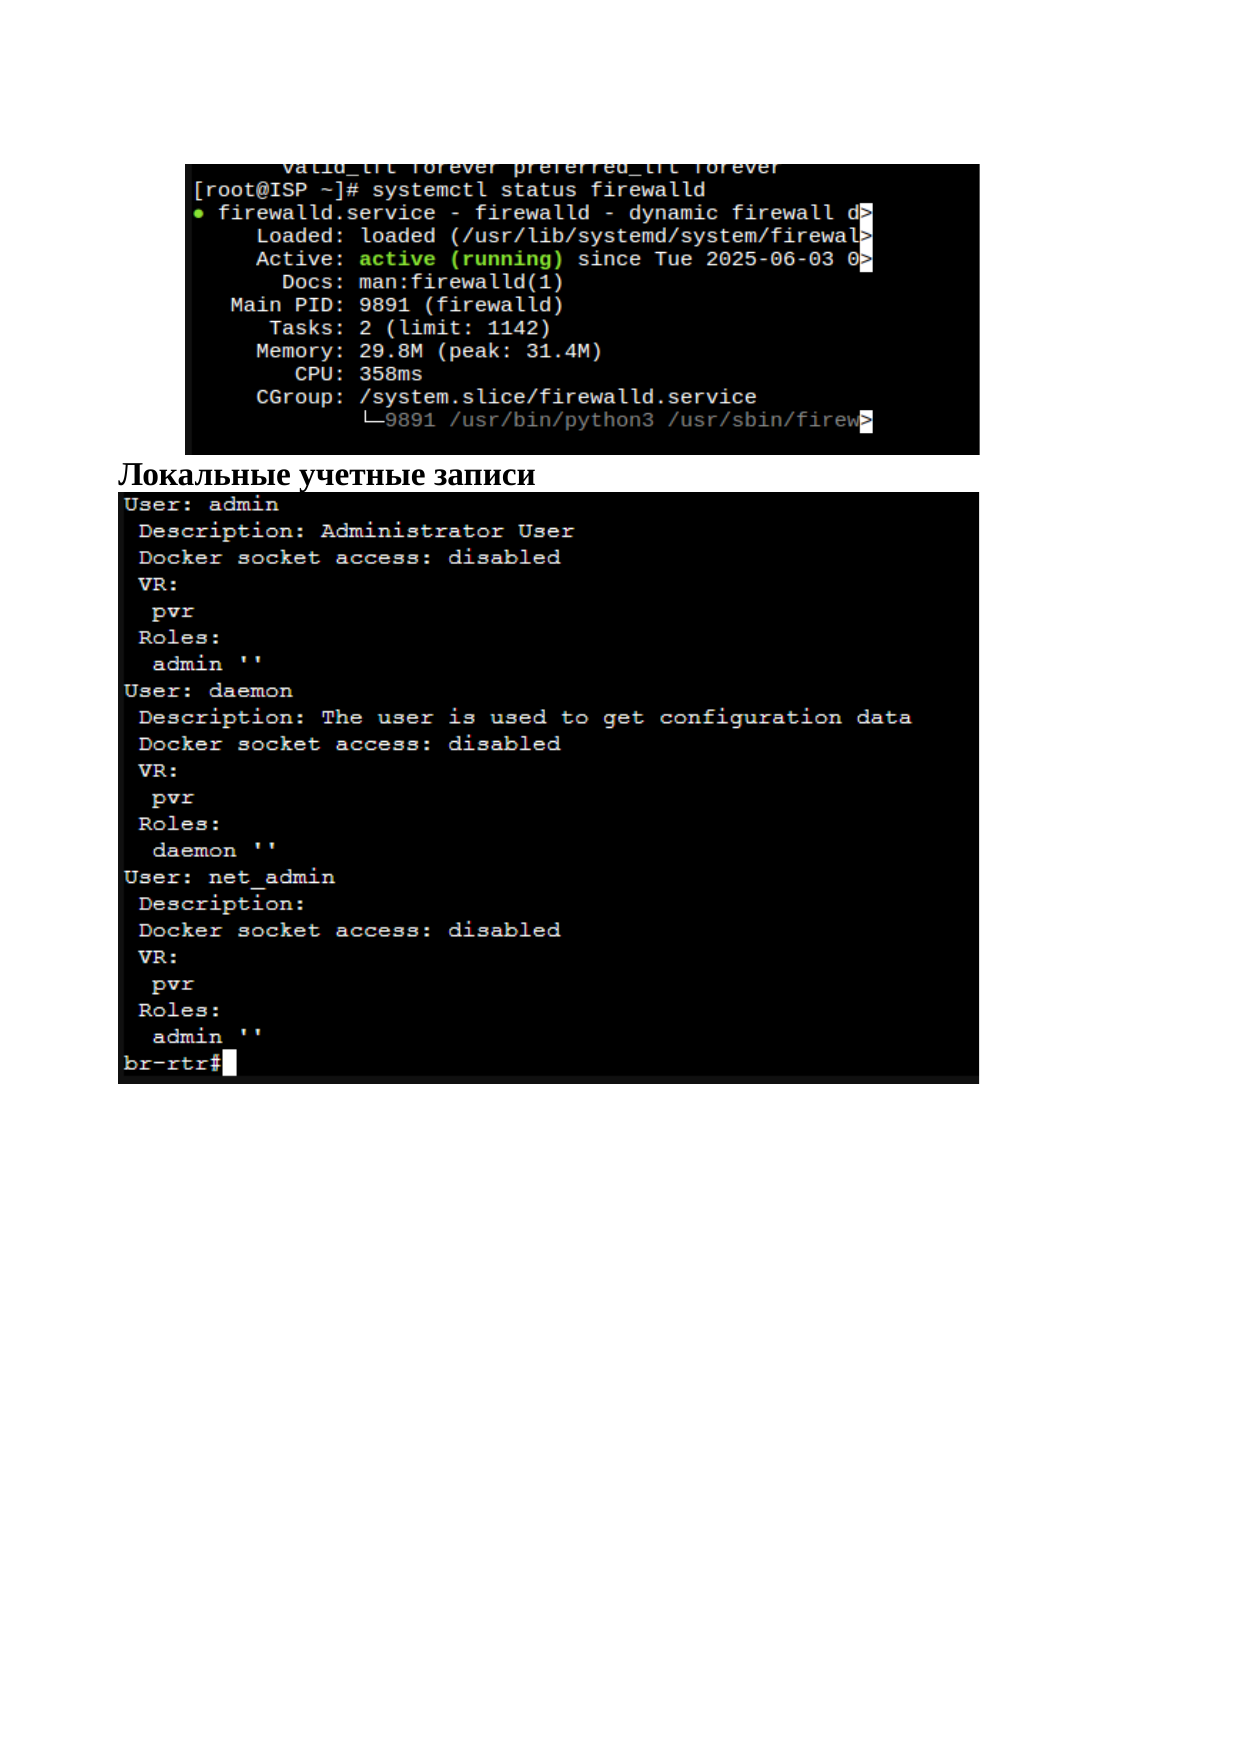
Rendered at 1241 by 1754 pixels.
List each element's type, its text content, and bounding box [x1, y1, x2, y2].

text Локальные учетные записи [118, 147, 1122, 493]
